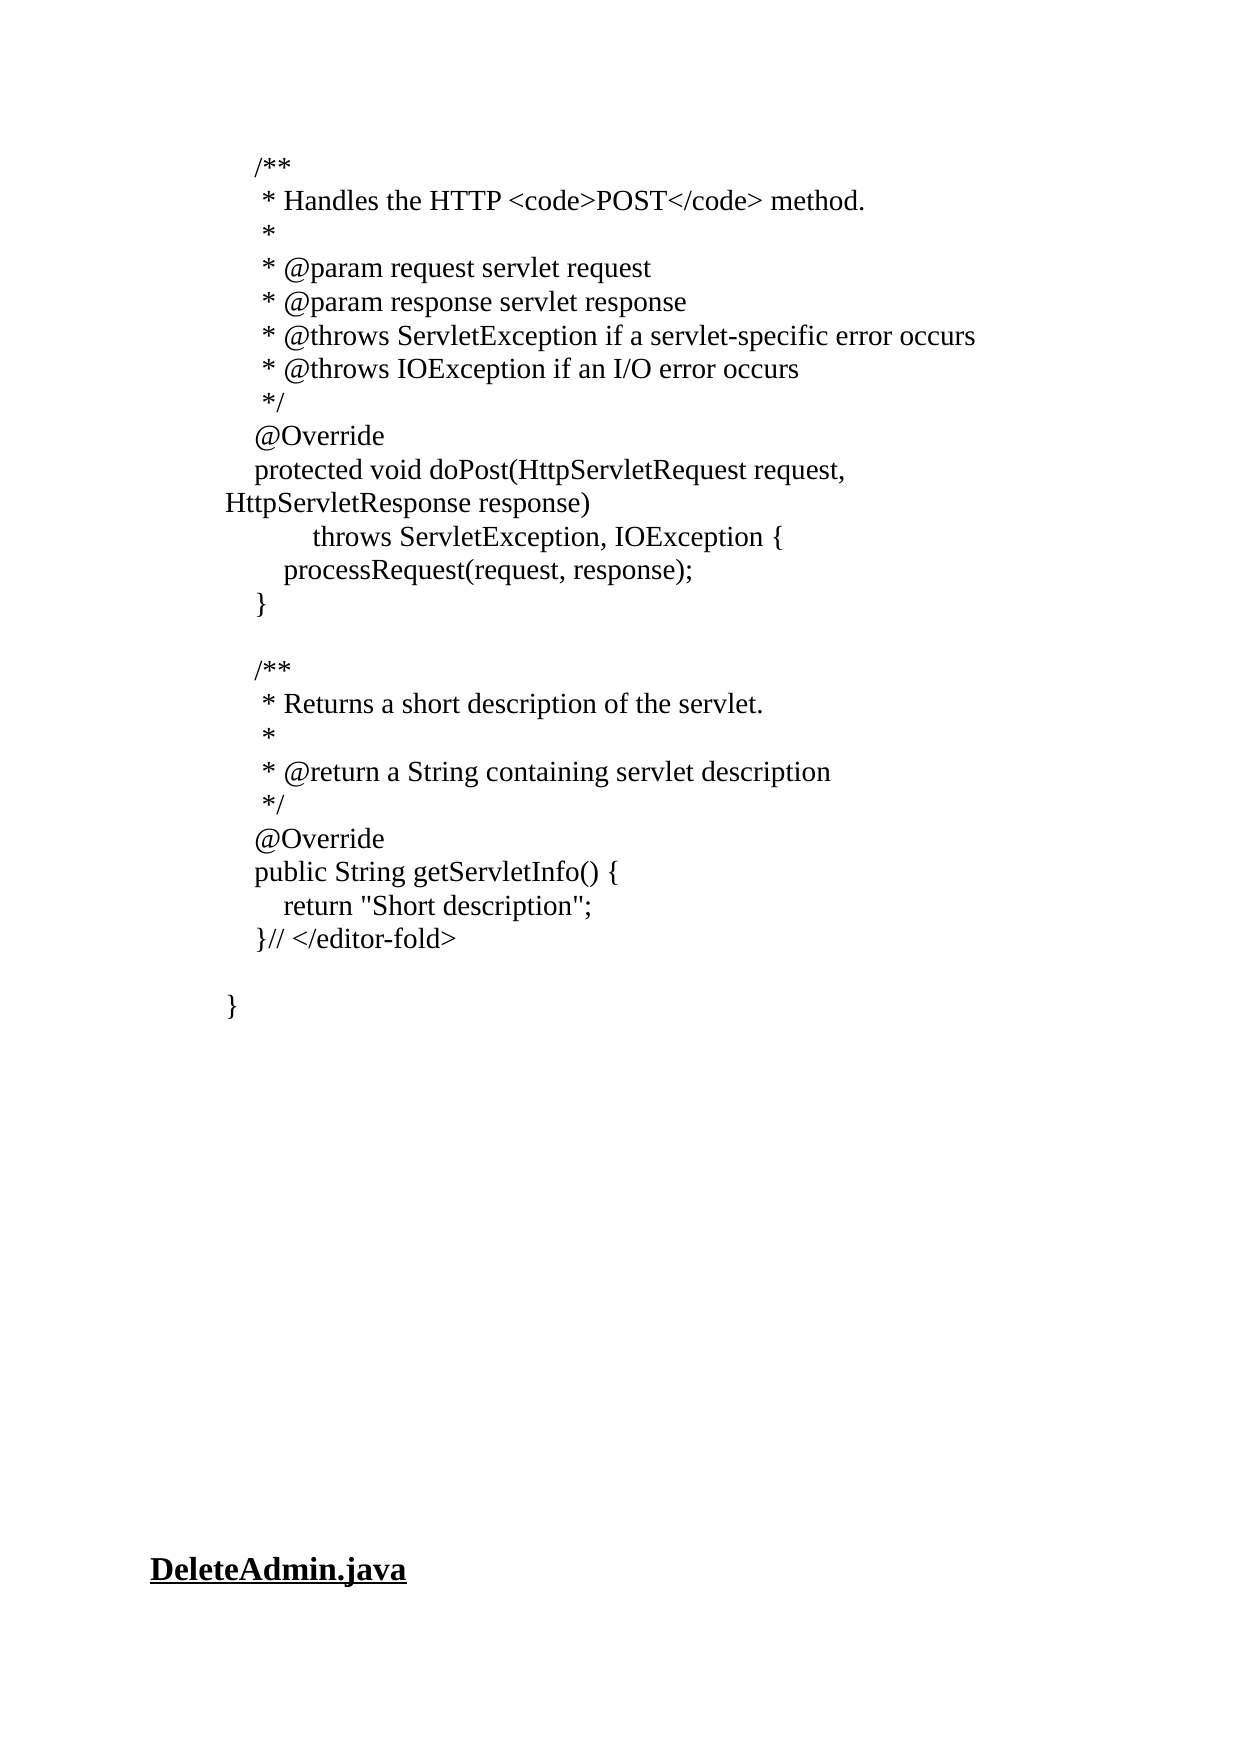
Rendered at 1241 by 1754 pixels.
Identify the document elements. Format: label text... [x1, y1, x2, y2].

text throws ServletException, IOException { [225, 519, 1090, 552]
text * @param request servlet request [225, 251, 1090, 284]
text processRequest(request, response); [225, 552, 1090, 586]
text * [225, 217, 1090, 251]
text /** [225, 653, 1090, 687]
text } [225, 988, 1090, 1022]
text */ [225, 385, 1090, 418]
text * Returns a short description of the servlet. [225, 687, 1090, 720]
text * @param response servlet response [225, 284, 1090, 318]
text * [225, 720, 1090, 754]
text * @throws IOException if an I/O error occurs [225, 351, 1090, 385]
text DeleteAdmin.java [150, 1549, 1090, 1587]
text public String getServletInfo() { [225, 854, 1090, 888]
text * @return a String containing servlet description [225, 754, 1090, 787]
text @Override [225, 418, 1090, 452]
text }// </editor-fold> [225, 921, 1090, 955]
text * @throws ServletException if a servlet-specific error occurs [225, 318, 1090, 351]
text return "Short description"; [225, 888, 1090, 921]
text /** [225, 150, 1090, 183]
text protected void doPost(HttpServletRequest request, HttpServletResponse response) [225, 452, 1090, 519]
text */ [225, 787, 1090, 821]
text * Handles the HTTP <code>POST</code> method. [225, 183, 1090, 217]
text } [225, 586, 1090, 619]
text @Override [225, 821, 1090, 854]
